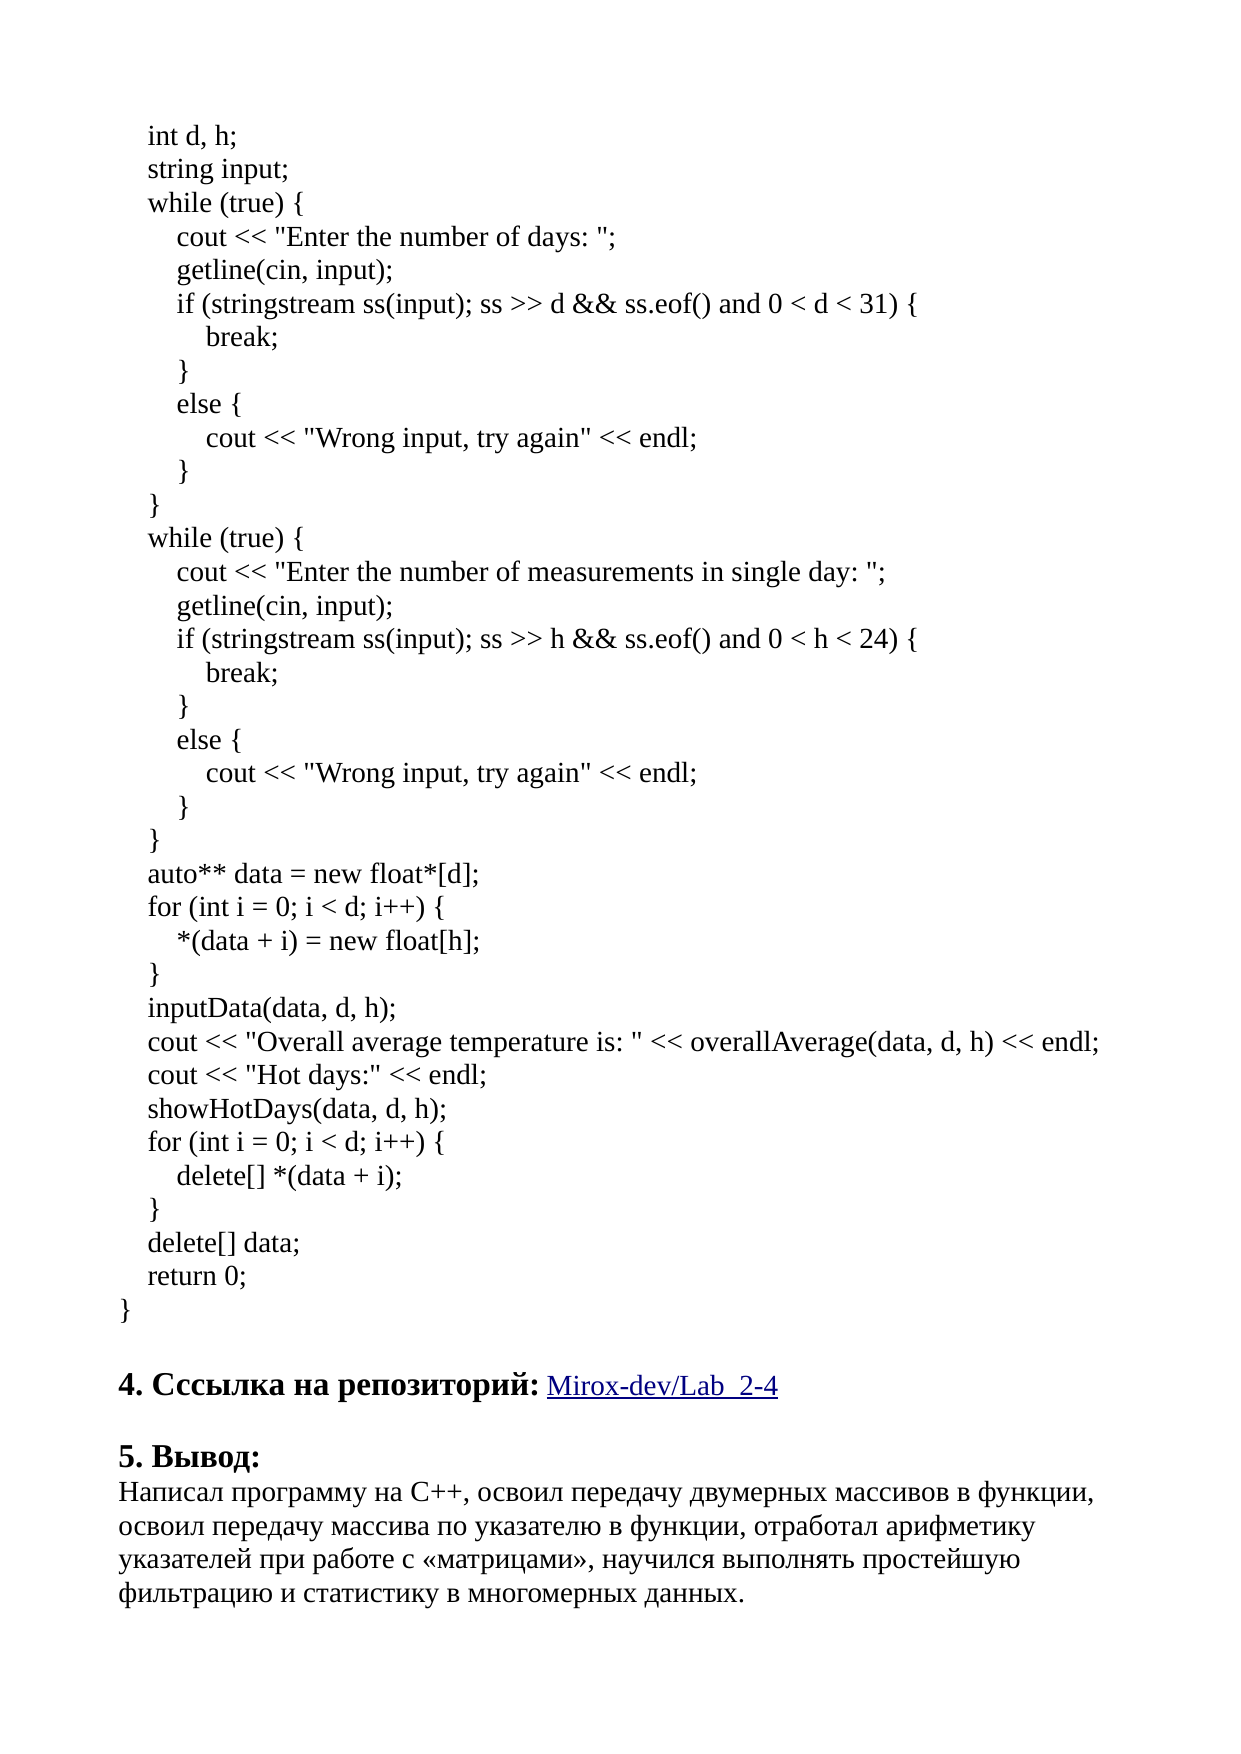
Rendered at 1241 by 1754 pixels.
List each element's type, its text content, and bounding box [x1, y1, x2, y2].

text 5. Вывод: [118, 1436, 1122, 1474]
text int d, h; string input; while (true) { cout << "Enter the number of days: "; getline(cin, input); if (stringstream ss(input); ss >> d && ss.eof() and 0 < d < 31) { break; } else { cout << "Wrong input, try again" << endl; } } while (true) { cout << "Enter the number of measurements in single day: "; getline(cin, input); if (stringstream ss(input); ss >> h && ss.eof() and 0 < h < 24) { break; } else { cout << "Wrong input, try again" << endl; } } auto** data = new float*[d]; for (int i = 0; i < d; i++) { *(data + i) = new float[h]; } inputData(data, d, h); cout << "Overall average temperature is: " << overallAverage(data, d, h) << endl; cout << "Hot days:" << endl; showHotDays(data, d, h); for (int i = 0; i < d; i++) { delete[] *(data + i); } delete[] data; return 0; } [118, 118, 1122, 1326]
text Написал программу на C++, освоил передачу двумерных массивов в функции, освоил передачу массива по указателю в функции, отработал арифметику указателей при работе с «матрицами», научился выполнять простейшую фильтрацию и статистику в многомерных данных. [118, 1474, 1122, 1608]
text 4. Cссылка на репозиторий: Mirox-dev/Lab_2-4 [118, 1364, 1122, 1402]
